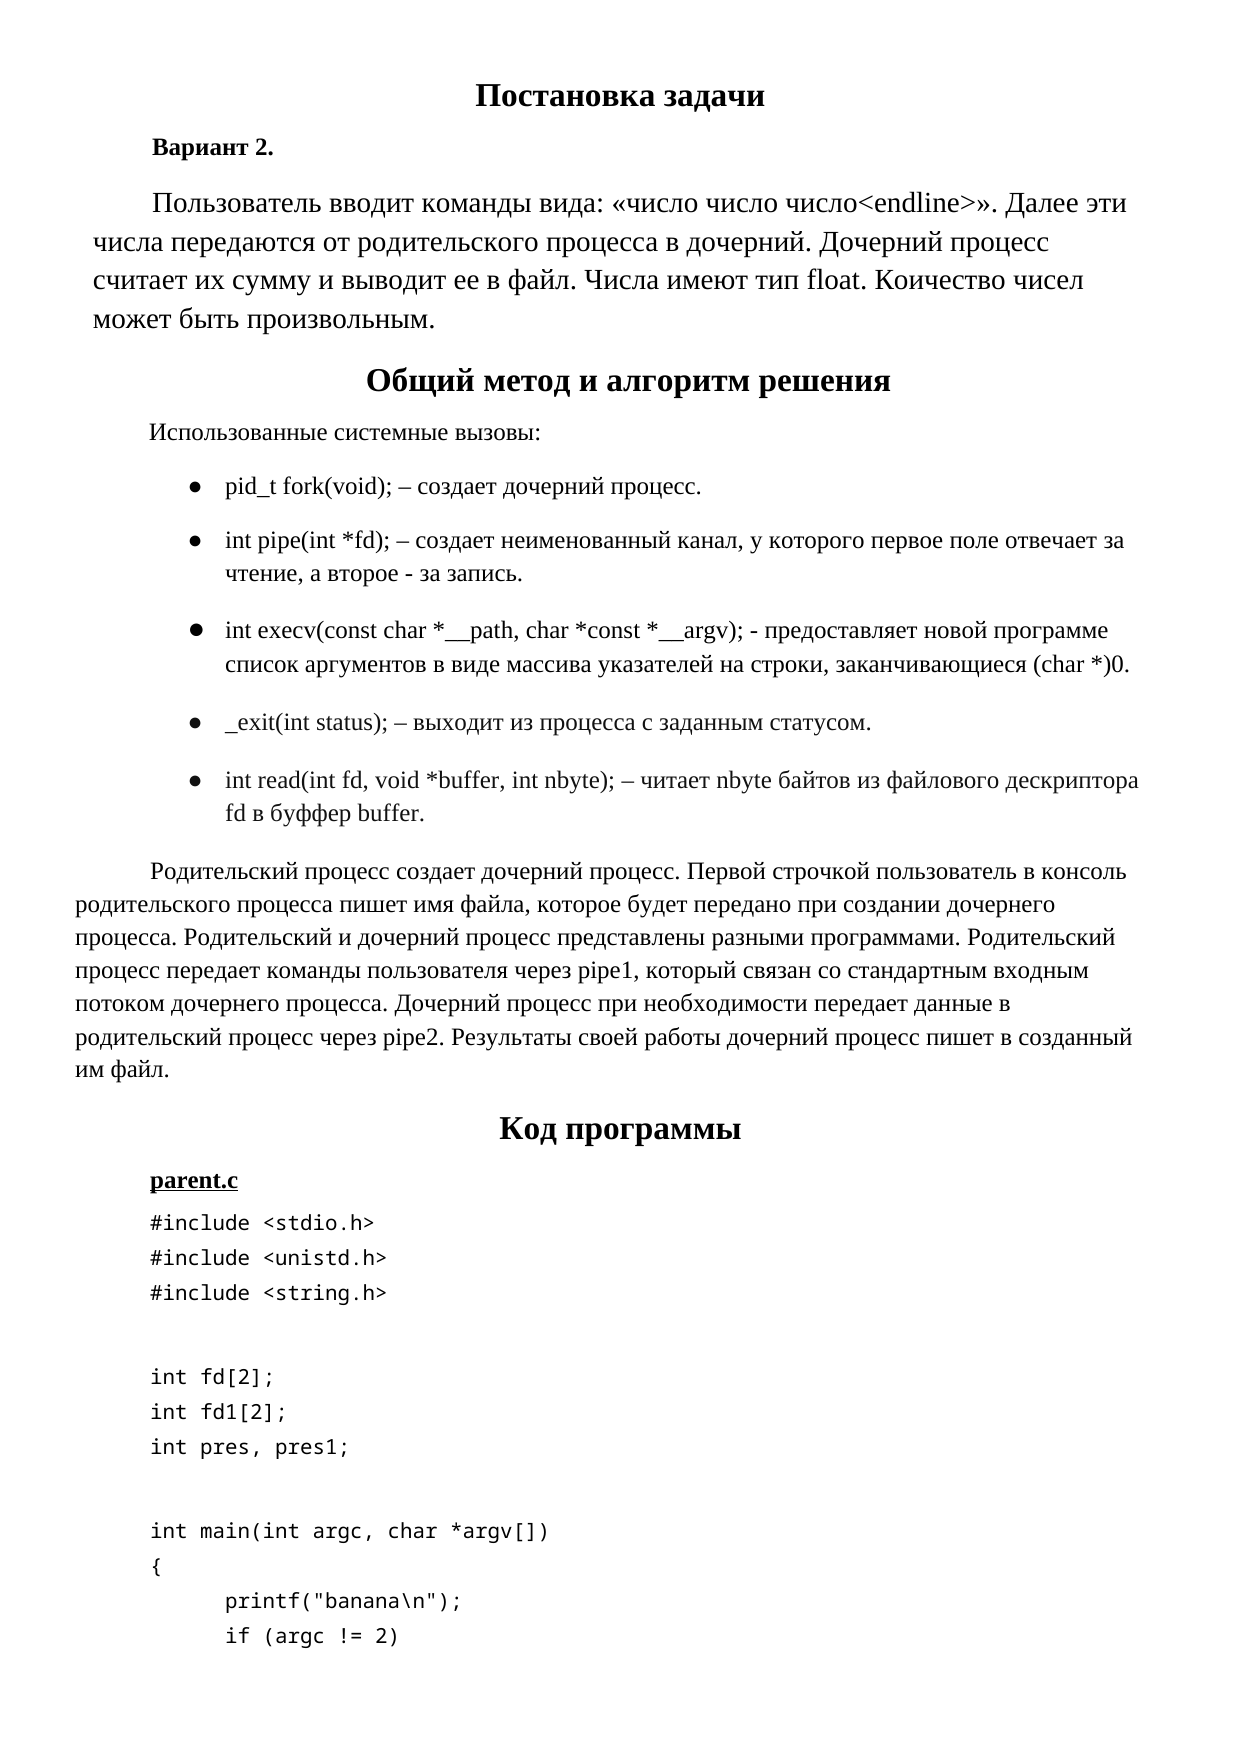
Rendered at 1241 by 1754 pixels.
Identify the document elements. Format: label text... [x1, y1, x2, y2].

text int fd[2]; [232, 1373, 256, 1387]
list _exit(int status); – выходит из процесса с заданным статусом. [187, 707, 1165, 736]
text pres, [203, 1443, 277, 1457]
text Использованные системные вызовы: [75, 417, 1147, 446]
text #include <stdio.h> [150, 1219, 1147, 1233]
list pid_t fork(void); – создает дочерний процесс. [187, 471, 1147, 499]
text int fd1[2]; [244, 1408, 268, 1422]
list int execv(const char *__path, char *const *__argv); - предоставляет новой программе список аргументов в виде массива указателей на строки, заканчивающиеся (char *)0. [187, 612, 1147, 678]
text Пользователь вводит команды вида: «число число число<endline>». Далее эти числа передаются от родительского процесса в дочерний. Дочерний процесс считает их сумму и выводит ее в файл. Числа имеют тип float. Коичество чисел может быть произвольным. [93, 185, 1147, 334]
text printf("banana\n"); [228, 1597, 1147, 1612]
text Родительский процесс создает дочерний процесс. Первой строчкой пользователь в консоль родительского процесса пишет имя файла, которое будет передано при создании дочернего процесса. Родительский и дочерний процесс представлены разными программами. Родительский процесс передает команды пользователя через pipe1, который связан со стандартным входным потоком дочернего процесса. Дочерний процесс при необходимости передает данные в родительский процесс через pipe2. Результаты своей работы дочерний процесс пишет в созданный им файл. [75, 856, 1147, 1083]
text int main(int argc, char *argv[]) [497, 1527, 1147, 1542]
text int fd1[2]; [150, 1408, 242, 1422]
text int fd1[2]; [269, 1408, 1147, 1422]
text [150, 1597, 227, 1612]
text { [150, 1562, 1147, 1577]
text #include <string.h> [347, 1289, 1147, 1303]
list int pipe(int *fd); – создает неименованный канал, у которого первое поле отвечает за чтение, а второе - за запись. [187, 525, 1147, 586]
text if (argc != 2) [150, 1632, 309, 1647]
text int [150, 1443, 202, 1457]
text Код программы [93, 1108, 1147, 1147]
text int main(int argc, char *argv[]) [347, 1527, 496, 1542]
list int read(int fd, void *buffer, int nbyte); – читает nbyte байтов из файлового дескриптора fd в буффер buffer. [187, 765, 1165, 827]
text parent.c [150, 1165, 1147, 1194]
text #include <unistd.h> [150, 1254, 1147, 1268]
text int fd[2]; [150, 1373, 230, 1387]
text int fd[2]; [257, 1373, 1147, 1387]
text if (argc != 2) [310, 1632, 1147, 1647]
text int main(int argc, char *argv[]) [150, 1527, 346, 1542]
text Вариант 2. [93, 132, 1147, 160]
text Общий метод и алгоритм решения [93, 360, 1147, 399]
text pres1; [278, 1443, 1147, 1457]
text #include <string.h> [150, 1289, 346, 1303]
text Постановка задачи [93, 75, 1147, 113]
